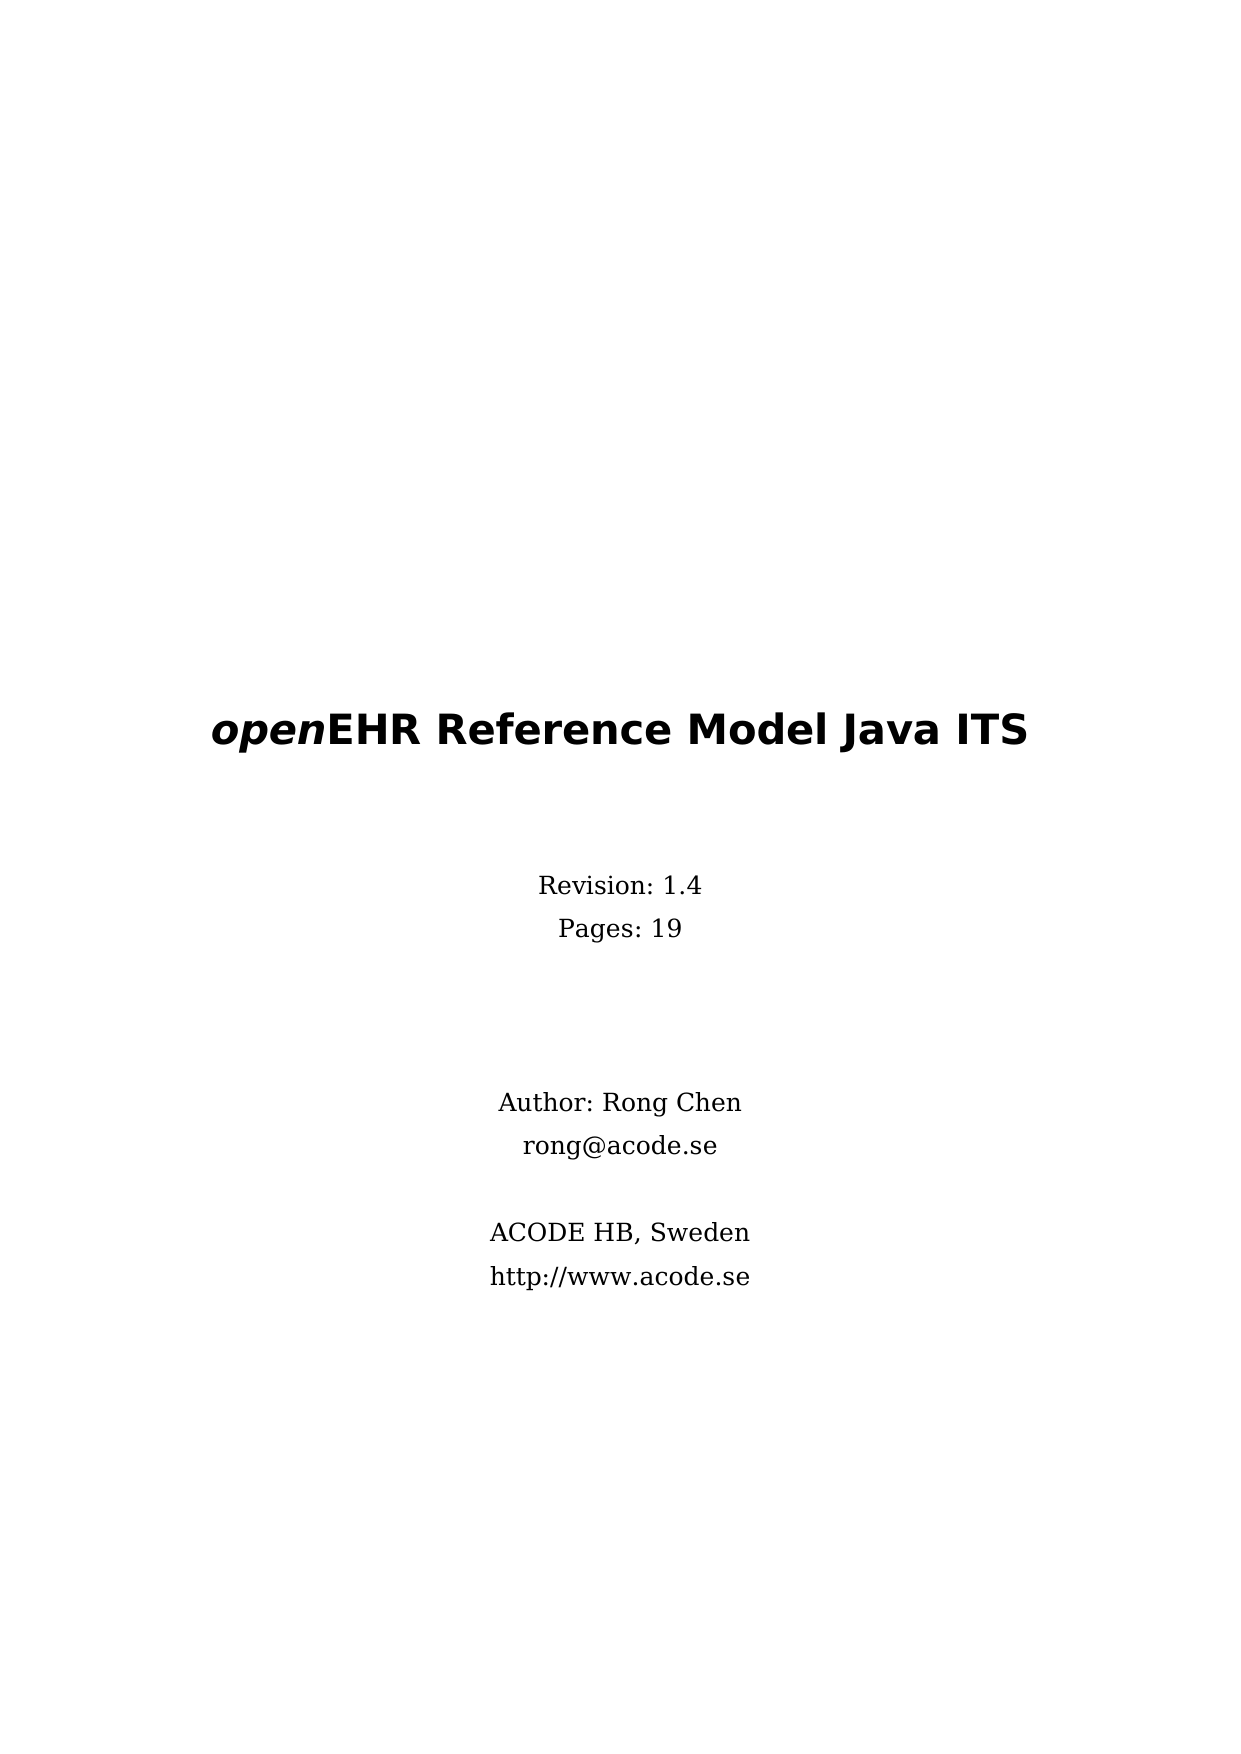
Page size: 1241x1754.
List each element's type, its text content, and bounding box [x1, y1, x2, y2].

text ACODE HB, Sweden [187, 1219, 1053, 1248]
text Pages: 18 [187, 914, 1053, 943]
text rong@acode.se [187, 1132, 1053, 1161]
subtitle openEHR Reference Model Java ITS [187, 706, 1053, 755]
text http://www.acode.se [187, 1262, 1053, 1291]
text Author: Rong Chen [187, 1088, 1053, 1117]
text Revision: 1.4 [187, 871, 1053, 900]
